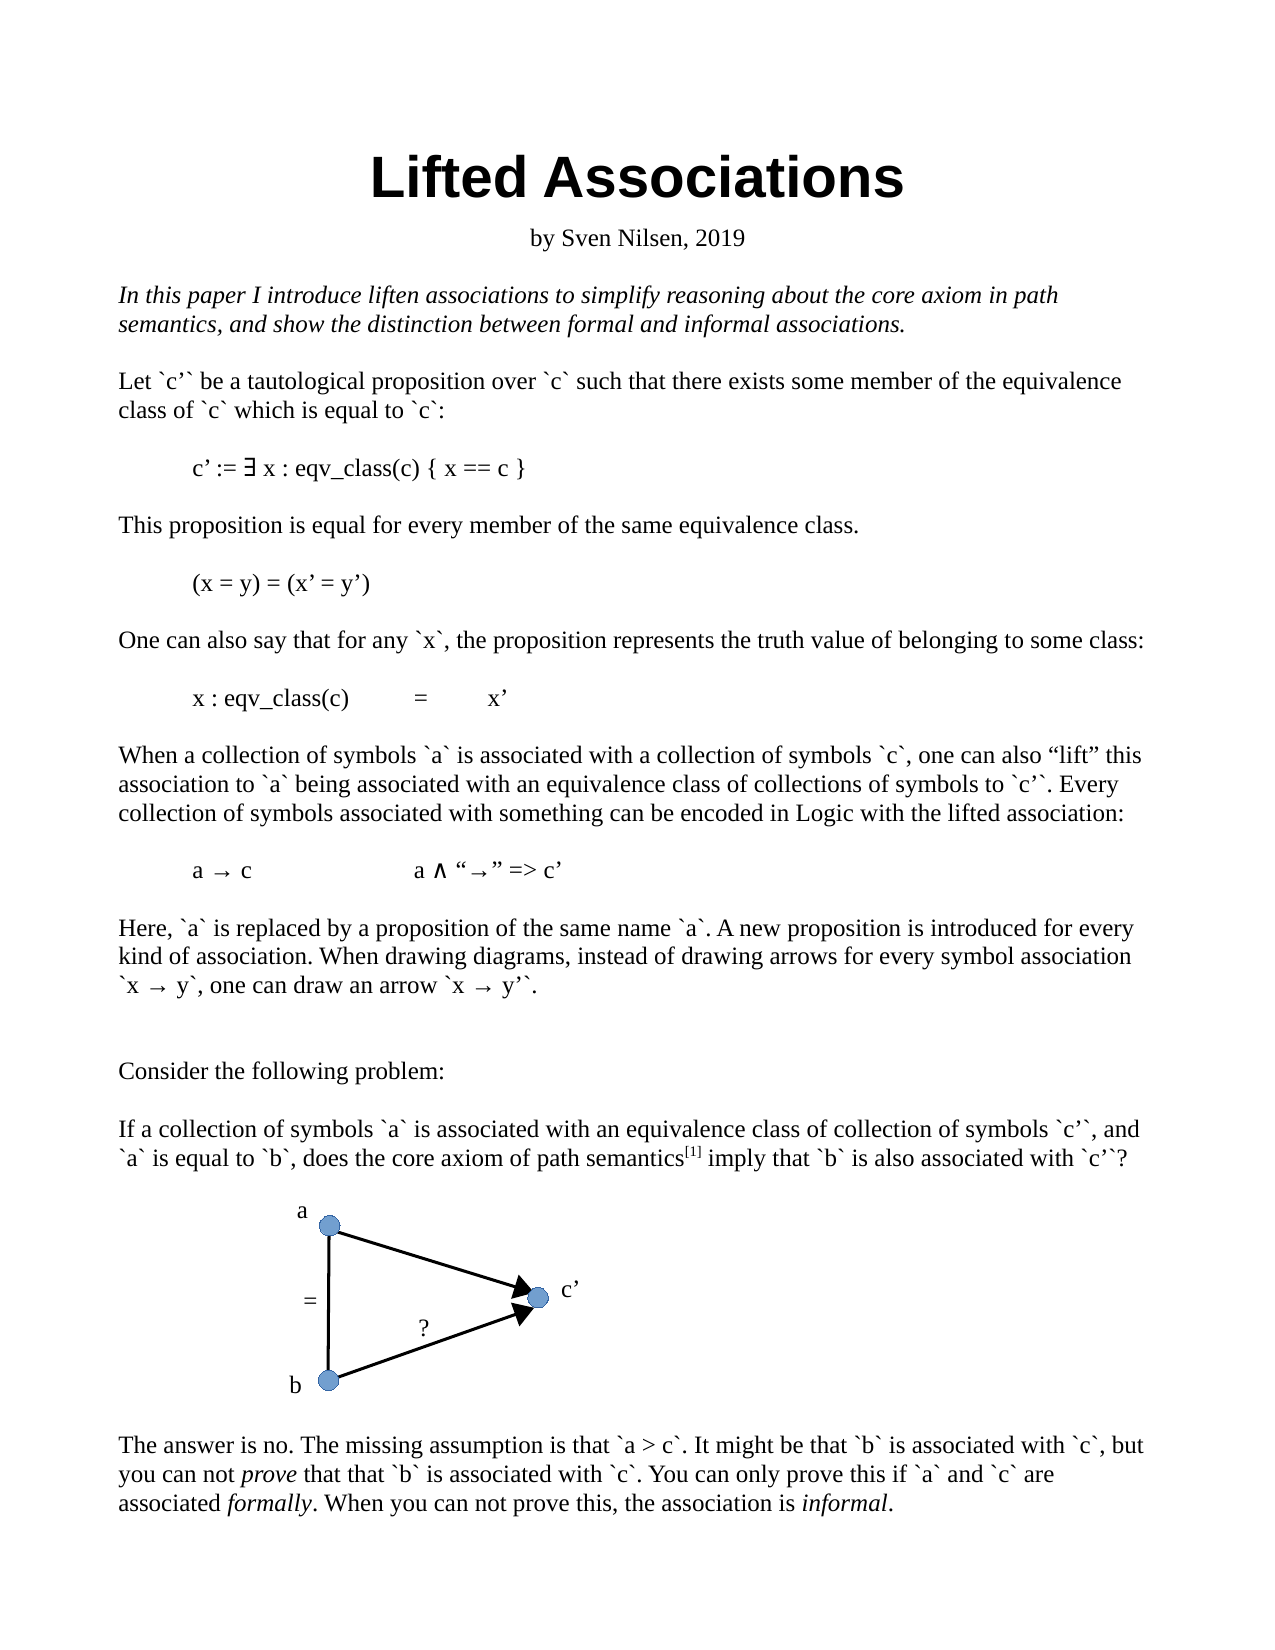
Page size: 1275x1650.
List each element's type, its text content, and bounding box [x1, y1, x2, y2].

text This proposition is equal for every member of the same equivalence class. [118, 510, 1157, 539]
text Let `c’` be a tautological proposition over `c` such that there exists some member of the equivalence class of `c` which is equal to `c`: [118, 366, 1157, 424]
text If a collection of symbols `a` is associated with an equivalence class of collection of symbols `c’`, and `a` is equal to `b`, does the core axiom of path semantics[1] imply that `b` is also associated with `c’`? [118, 1114, 1157, 1171]
text by Sven Nilsen, 2019 [118, 223, 1157, 251]
text One can also say that for any `x`, the proposition represents the truth value of belonging to some class: [118, 625, 1157, 654]
text a → c a ∧ “→” => c’ [118, 855, 1157, 884]
text Here, `a` is replaced by a proposition of the same name `a`. A new proposition is introduced for every kind of association. When drawing diagrams, instead of drawing arrows for every symbol association `x → y`, one can draw an arrow `x → y’`. [118, 913, 1157, 999]
text In this paper I introduce liften associations to simplify reasoning about the core axiom in path semantics, and show the distinction between formal and informal associations. [118, 280, 1157, 338]
text (x = y) = (x’ = y’) [118, 568, 1157, 596]
text The answer is no. The missing assumption is that `a > c`. It might be that `b` is associated with `c`, but you can not prove that that `b` is associated with `c`. You can only prove this if `a` and `c` are associated formally. When you can not prove this, the association is informal. [118, 1430, 1157, 1516]
text c’ := ∃ x : eqv_class(c) { x == c } [118, 453, 1157, 481]
title Lifted Associations [118, 143, 1157, 210]
text When a collection of symbols `a` is associated with a collection of symbols `c`, one can also “lift” this association to `a` being associated with an equivalence class of collections of symbols to `c’`. Every collection of symbols associated with something can be encoded in Logic with the lifted association: [118, 740, 1157, 826]
text Consider the following problem: [118, 1056, 1157, 1085]
text x : eqv_class(c) = x’ [118, 683, 1157, 711]
